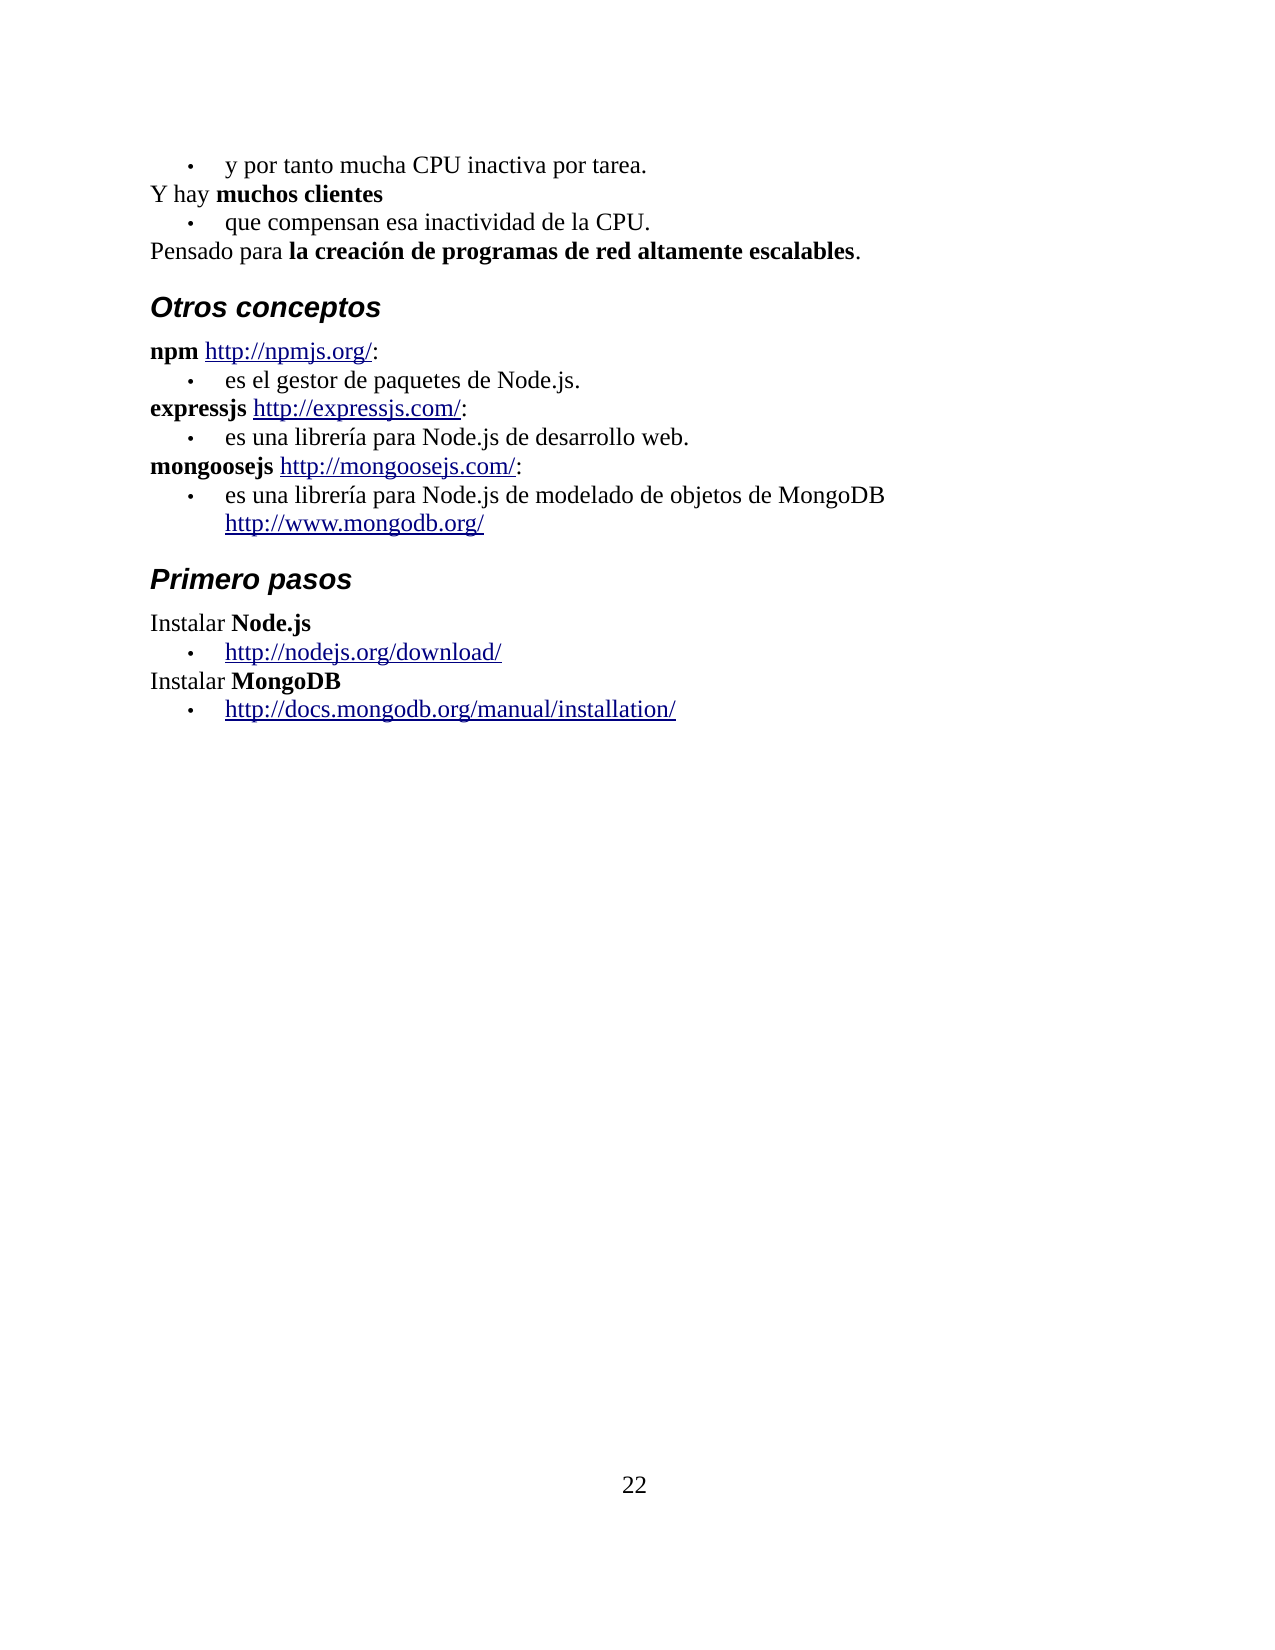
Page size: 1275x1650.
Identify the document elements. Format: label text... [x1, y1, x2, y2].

list es una librería para Node.js de desarrollo web. [187, 422, 1125, 451]
text Instalar Node.js [150, 608, 1125, 637]
list es el gestor de paquetes de Node.js. [187, 365, 1125, 393]
text npm http://npmjs.org/: [150, 336, 1125, 365]
text mongoosejs http://mongoosejs.com/: [150, 451, 1125, 480]
text Pensado para la creación de programas de red altamente escalables. [150, 236, 1125, 265]
text expressjs http://expressjs.com/: [150, 393, 1125, 422]
text Instalar MongoDB [150, 666, 1125, 694]
list que compensan esa inactividad de la CPU. [187, 207, 1125, 236]
text Y hay muchos clientes [150, 179, 1125, 207]
list http://docs.mongodb.org/manual/installation/ [187, 694, 1125, 723]
subtitle Primero pasos [150, 562, 1125, 596]
list es una librería para Node.js de modelado de objetos de MongoDB http://www.mongodb.org/ [187, 480, 1125, 537]
subtitle Otros conceptos [150, 290, 1125, 323]
list http://nodejs.org/download/ [187, 637, 1125, 666]
list y por tanto mucha CPU inactiva por tarea. [187, 150, 1125, 179]
